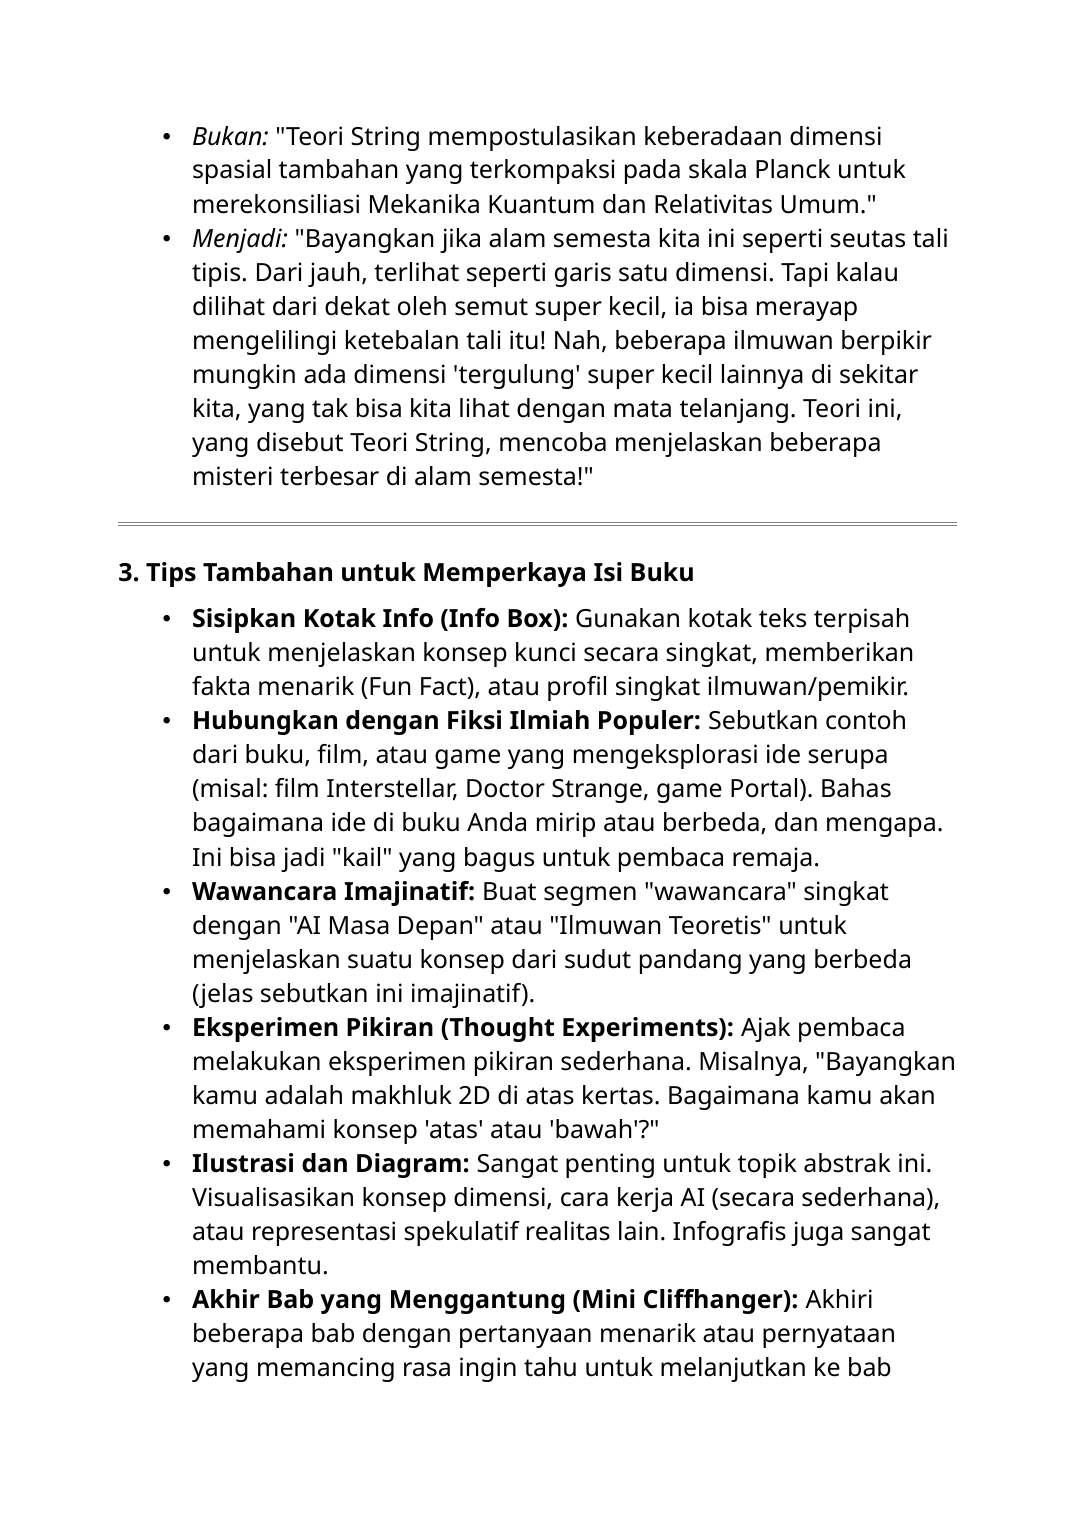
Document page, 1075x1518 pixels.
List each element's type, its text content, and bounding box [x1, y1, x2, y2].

list Menjadi: "Bayangkan jika alam semesta kita ini seperti seutas tali tipis. Dari jauh, terlihat seperti garis satu dimensi. Tapi kalau dilihat dari dekat oleh semut super kecil, ia bisa merayap mengelilingi ketebalan tali itu! Nah, beberapa ilmuwan berpikir mungkin ada dimensi 'tergulung' super kecil lainnya di sekitar kita, yang tak bisa kita lihat dengan mata telanjang. Teori ini, yang disebut Teori String, mencoba menjelaskan beberapa misteri terbesar di alam semesta!" [162, 220, 957, 493]
list Eksperimen Pikiran (Thought Experiments): Ajak pembaca melakukan eksperimen pikiran sederhana. Misalnya, "Bayangkan kamu adalah makhluk 2D di atas kertas. Bagaimana kamu akan memahami konsep 'atas' atau 'bawah'?" [162, 1009, 957, 1146]
list Ilustrasi dan Diagram: Sangat penting untuk topik abstrak ini. Visualisasikan konsep dimensi, cara kerja AI (secara sederhana), atau representasi spekulatif realitas lain. Infografis juga sangat membantu. [162, 1146, 957, 1282]
list Akhir Bab yang Menggantung (Mini Cliffhanger): Akhiri beberapa bab dengan pertanyaan menarik atau pernyataan yang memancing rasa ingin tahu untuk melanjutkan ke bab [162, 1282, 957, 1384]
text 3. Tips Tambahan untuk Memperkaya Isi Buku [118, 554, 957, 588]
list Sisipkan Kotak Info (Info Box): Gunakan kotak teks terpisah untuk menjelaskan konsep kunci secara singkat, memberikan fakta menarik (Fun Fact), atau profil singkat ilmuwan/pemikir. [162, 601, 957, 703]
list Bukan: "Teori String mempostulasikan keberadaan dimensi spasial tambahan yang terkompaksi pada skala Planck untuk merekonsiliasi Mekanika Kuantum dan Relativitas Umum." [162, 118, 957, 220]
list Wawancara Imajinatif: Buat segmen "wawancara" singkat dengan "AI Masa Depan" atau "Ilmuwan Teoretis" untuk menjelaskan suatu konsep dari sudut pandang yang berbeda (jelas sebutkan ini imajinatif). [162, 873, 957, 1009]
list Hubungkan dengan Fiksi Ilmiah Populer: Sebutkan contoh dari buku, film, atau game yang mengeksplorasi ide serupa (misal: film Interstellar, Doctor Strange, game Portal). Bahas bagaimana ide di buku Anda mirip atau berbeda, dan mengapa. Ini bisa jadi "kail" yang bagus untuk pembaca remaja. [162, 703, 957, 873]
